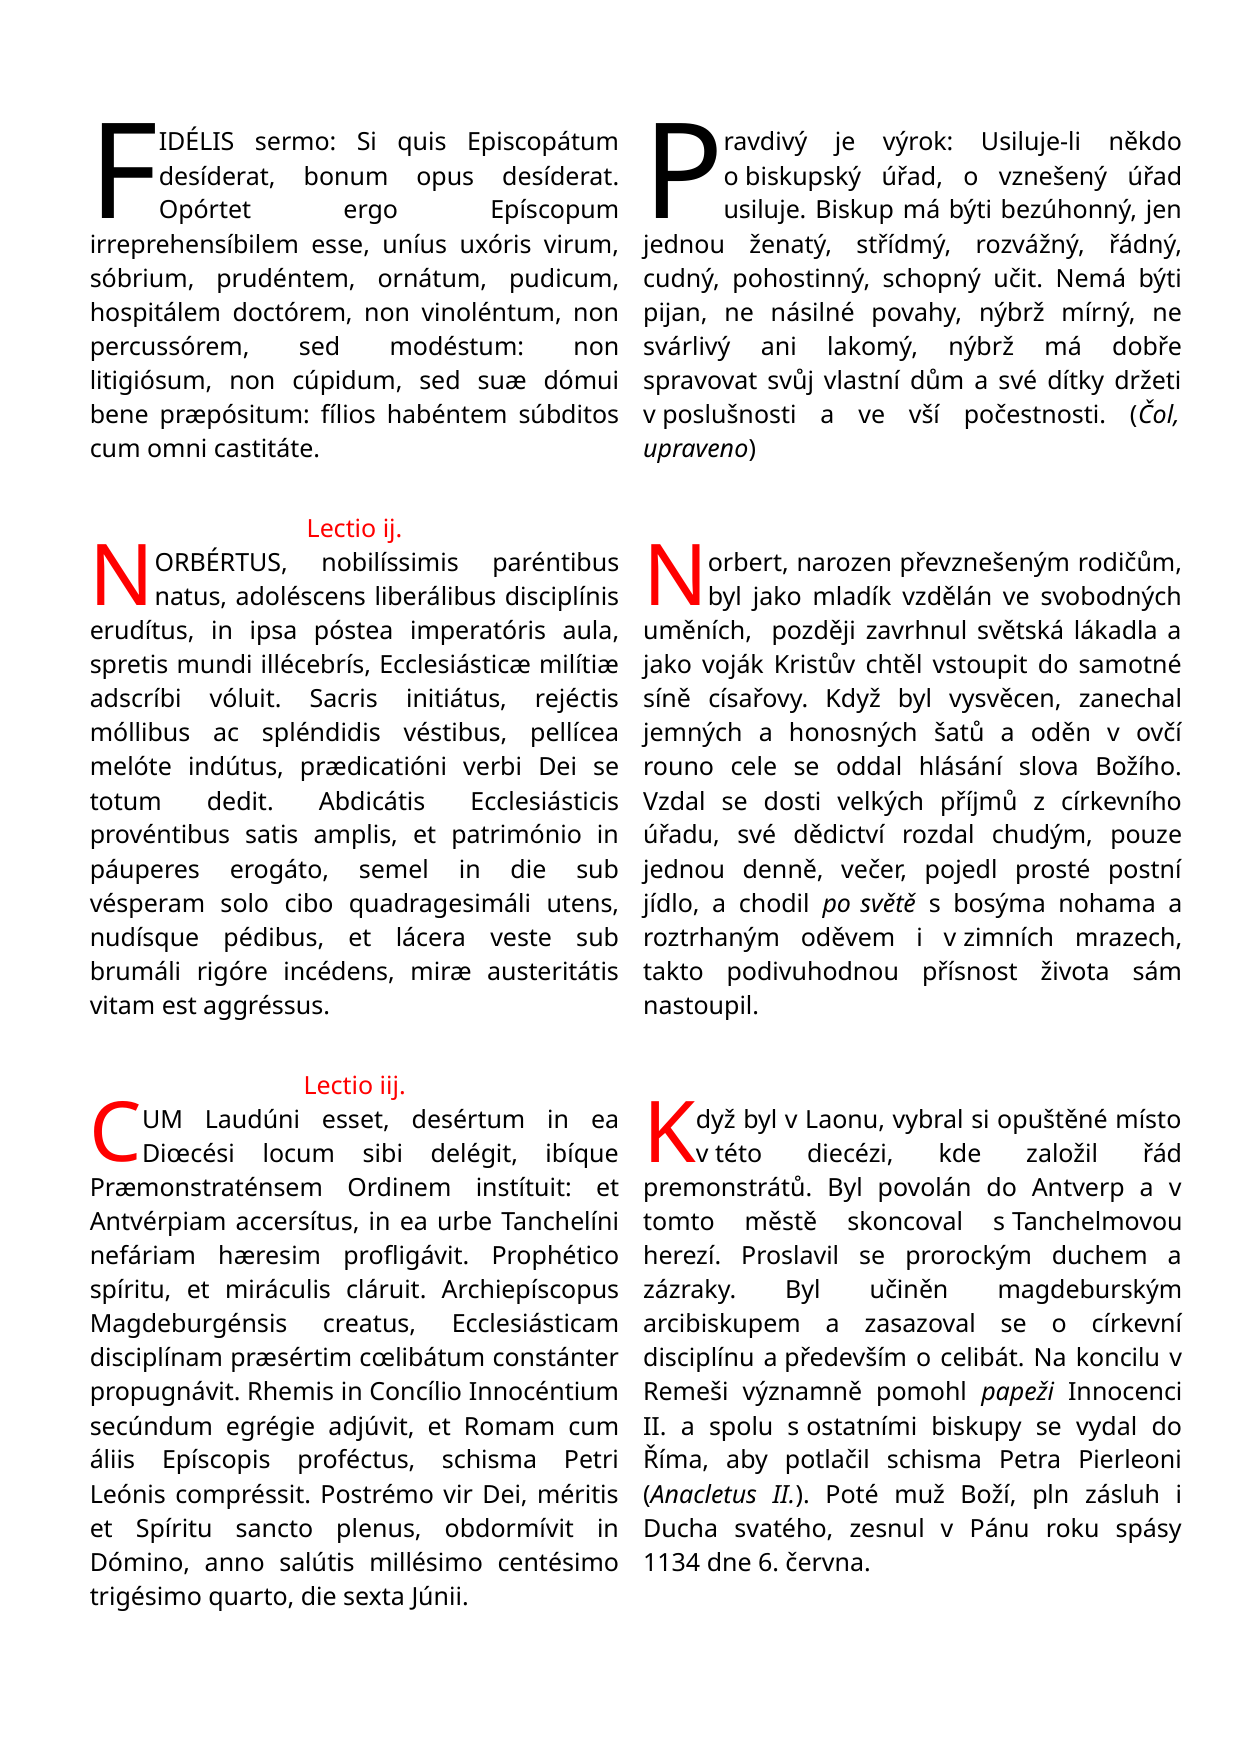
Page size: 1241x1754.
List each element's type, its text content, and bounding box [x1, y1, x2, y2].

table_cell Lectio ij. NORBÉRTUS, nobilíssimis paréntibus natus, adoléscens liberálibus disciplínis erudítus, in ipsa póstea imperatóris aula, spretis mundi illécebrís, Ecclesiásticæ milítiæ adscríbi vóluit. Sacris initiátus, rejéctis móllibus ac spléndidis véstibus, pellícea melóte indútus, prædicatióni verbi Dei se totum dedit. Abdicátis Ecclesiásticis provéntibus satis amplis, et património in páuperes erogáto, semel in die sub vésperam solo cibo quadragesimáli utens, nudísque pédibus, et lácera veste sub brumáli rigóre incédens, miræ austeritátis vitam est aggréssus. [78, 505, 631, 1062]
table_cell Norbert, narozen převznešeným rodičům, byl jako mladík vzdělán ve svobodných uměních, později zavrhnul světská lákadla a jako voják Kristův chtěl vstoupit do samotné síně císařovy. Když byl vysvěcen, zanechal jemných a honosných šatů a oděn v ovčí rouno cele se oddal hlásání slova Božího. Vzdal se dosti velkých příjmů z církevního úřadu, své dědictví rozdal chudým, pouze jednou denně, večer, pojedl prosté postní jídlo, a chodil po světě s bosýma nohama a roztrhaným oděvem i v zimních mrazech, takto podivuhodnou přísnost života sám nastoupil. [631, 505, 1194, 1062]
table_cell Když byl v Laonu, vybral si opuštěné místo v této diecézi, kde založil řád premonstrátů. Byl povolán do Antverp a v tomto městě skoncoval s Tanchelmovou herezí. Proslavil se prorockým duchem a zázraky. Byl učiněn magdeburským arcibiskupem a zasazoval se o církevní disciplínu a především o celibát. Na koncilu v Remeši významně pomohl papeži Innocenci II. a spolu s ostatními biskupy se vydal do Říma, aby potlačil schisma Petra Pierleoni (Anacletus II.). Poté muž Boží, pln zásluh i Ducha svatého, zesnul v Pánu roku spásy 1134 dne 6. června. [631, 1062, 1194, 1618]
table_cell Lectio iij. CUM Laudúni esset, desértum in ea Diœcési locum sibi delégit‚ ibíque Præmonstraténsem Ordinem instítuit: et Antvérpiam accersítus, in ea urbe Tanchelíni nefáriam hæresim profligávit. Prophético spíritu, et miráculis cláruit. Archiepíscopus Magdeburgénsis creatus, Ecclesiásticam disciplínam præsértim cœlibátum constánter propugnávit. Rhemis in Concílio Innocéntium secúndum egrégie adjúvit, et Romam cum áliis Epíscopis proféctus‚ schisma Petri Leónis compréssit. Postrémo vir Dei, méritis et Spíritu sancto plenus, obdormívit in Dómino, anno salútis millésimo centésimo trigésimo quarto, die sexta Júnii. [78, 1062, 631, 1618]
table_cell Pravdivý je výrok: Usiluje-li někdo o biskupský úřad, o vznešený úřad usiluje. Biskup má býti bezúhonný, jen jednou ženatý, střídmý, rozvážný, řádný, cudný, pohostinný, schopný učit. Nemá býti pijan, ne násilné povahy, nýbrž mírný, ne svárlivý ani lakomý, nýbrž má dobře spravovat svůj vlastní dům a své dítky držeti v poslušnosti a ve vší počestnosti. (Čol, upraveno) [631, 118, 1194, 505]
table_cell FIDÉLIS sermo: Si quis Episcopátum desíderat, bonum opus desíderat. Opórtet ergo Epíscopum irreprehensíbilem esse, uníus uxóris virum, sóbrium, prudéntem, ornátum, pudicum, hospitálem doctórem‚ non vinoléntum, non percussórem, sed modéstum: non litigiósum, non cúpidum, sed suæ dómui bene præpósitum: fílios habéntem súbditos cum omni castitáte. [78, 118, 631, 505]
